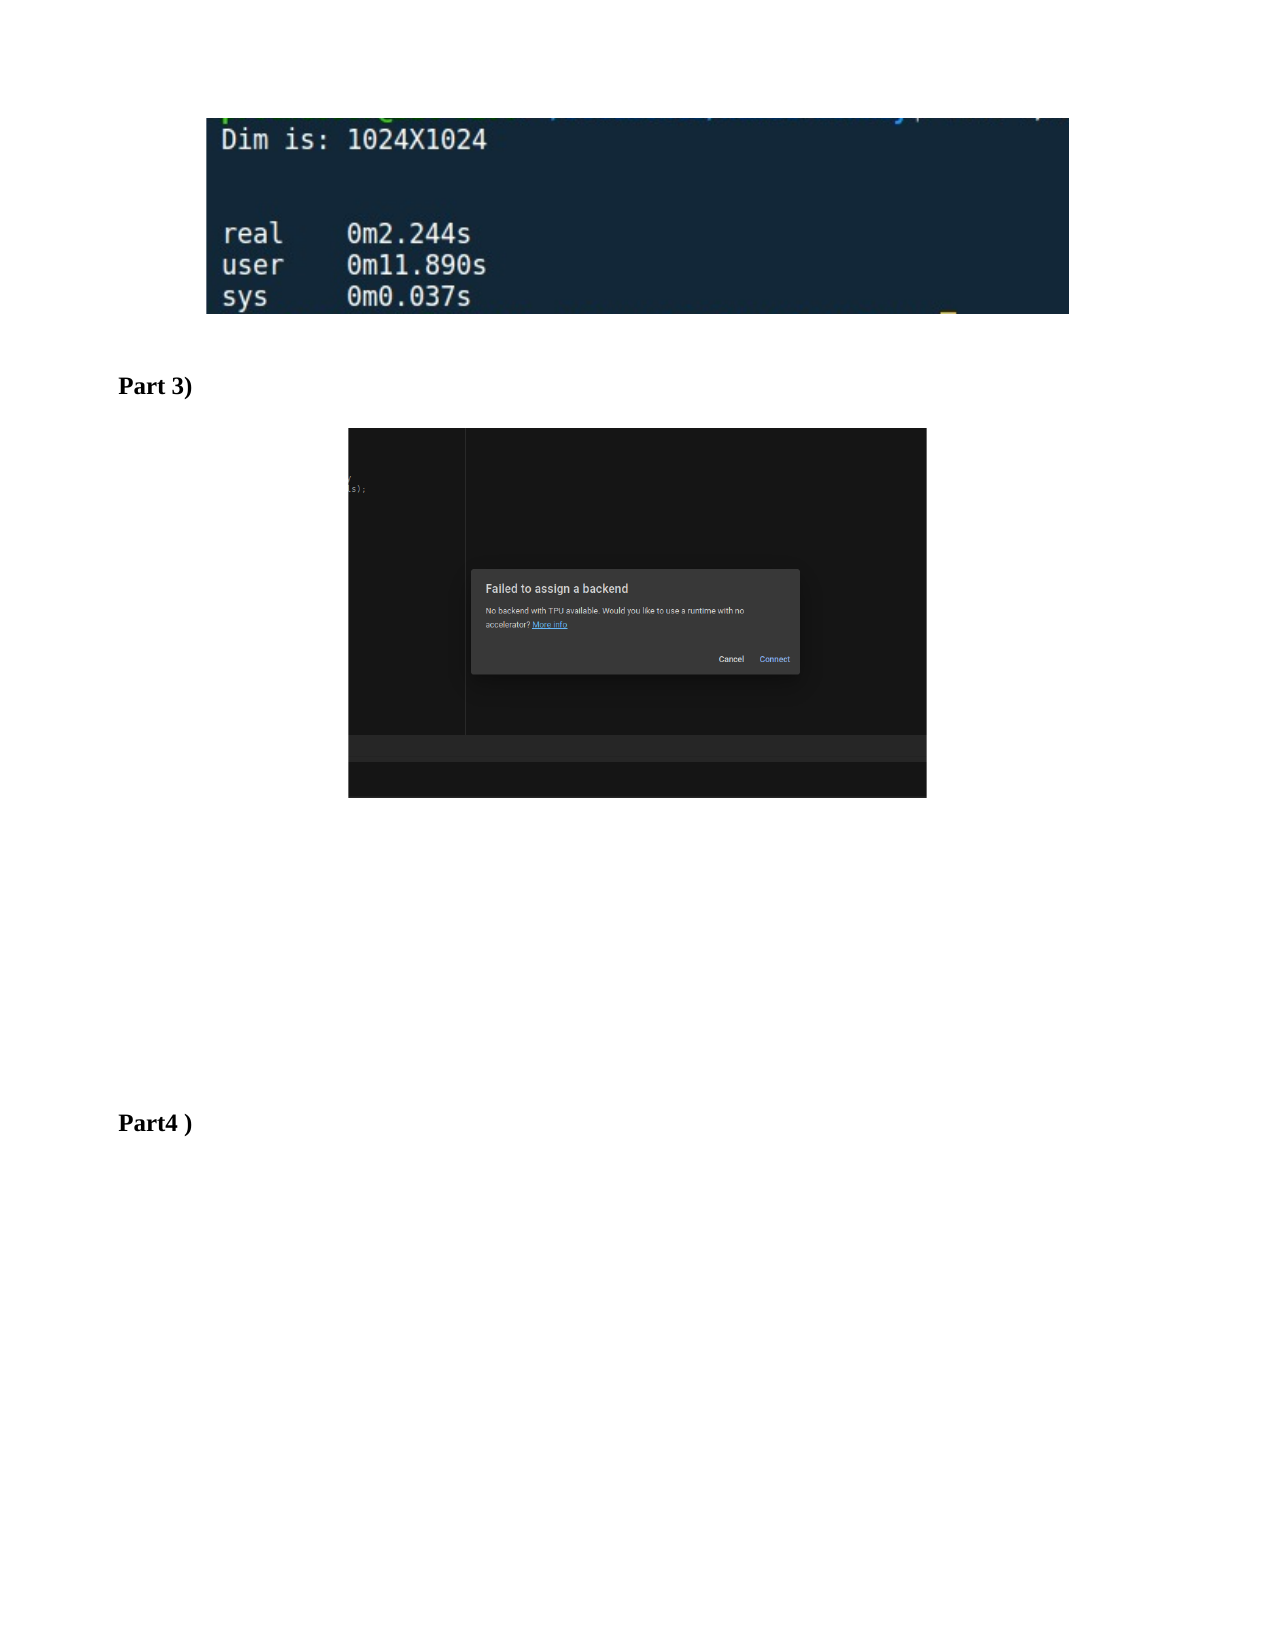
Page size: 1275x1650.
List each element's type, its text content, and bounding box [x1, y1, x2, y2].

text Part4 ) [118, 1108, 1157, 1137]
text Part 3) [118, 371, 1157, 400]
picture [348, 428, 927, 798]
picture [206, 118, 1069, 314]
